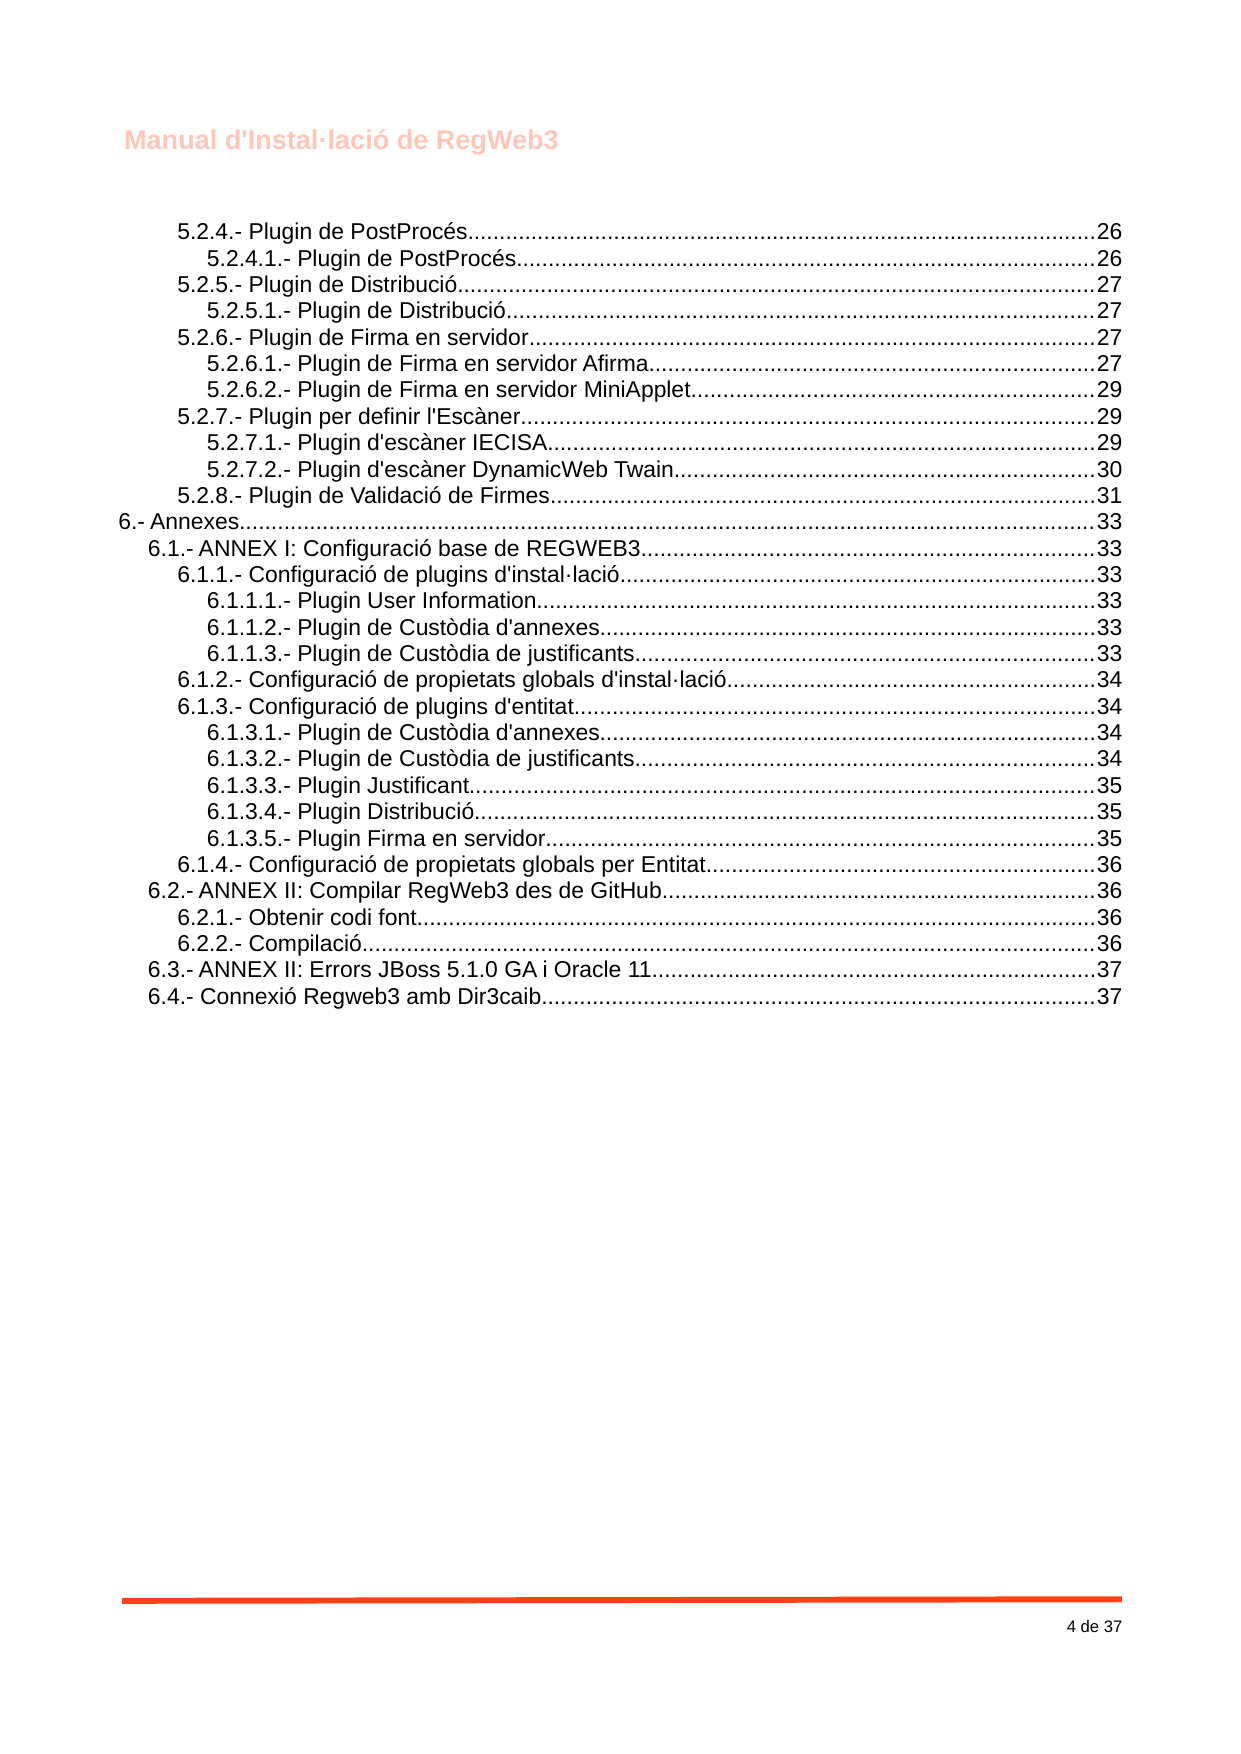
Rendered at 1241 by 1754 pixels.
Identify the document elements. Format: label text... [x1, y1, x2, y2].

text 6.1.3.3.- Plugin Justificant 35 [207, 772, 1122, 798]
text 5.2.7.- Plugin per definir l'Escàner 29 [177, 403, 1122, 429]
text 5.2.7.2.- Plugin d'escàner DynamicWeb Twain 30 [207, 456, 1122, 482]
text 6.1.1.- Configuració de plugins d'instal·lació 33 [177, 561, 1122, 587]
text 5.2.5.- Plugin de Distribució 27 [177, 271, 1122, 297]
text 5.2.6.2.- Plugin de Firma en servidor MiniApplet 29 [207, 376, 1122, 403]
text 5.2.6.1.- Plugin de Firma en servidor Afirma 27 [207, 350, 1122, 376]
text 6.2.1.- Obtenir codi font 36 [177, 903, 1122, 930]
text 6.- Annexes 33 [118, 508, 1122, 534]
text 6.3.- ANNEX II: Errors JBoss 5.1.0 GA i Oracle 11 37 [148, 956, 1122, 983]
text 6.2.2.- Compilació 36 [177, 930, 1122, 956]
text 5.2.6.- Plugin de Firma en servidor 27 [177, 324, 1122, 350]
text 5.2.8.- Plugin de Validació de Firmes 31 [177, 482, 1122, 508]
text 6.1.3.2.- Plugin de Custòdia de justificants 34 [207, 745, 1122, 772]
text 6.1.- ANNEX I: Configuració base de REGWEB3 33 [148, 534, 1122, 561]
text 5.2.4.1.- Plugin de PostProcés 26 [207, 245, 1122, 271]
text 6.1.3.4.- Plugin Distribució 35 [207, 798, 1122, 824]
text 6.1.3.1.- Plugin de Custòdia d'annexes 34 [207, 719, 1122, 745]
text 6.1.1.1.- Plugin User Information 33 [207, 587, 1122, 614]
text 6.1.4.- Configuració de propietats globals per Entitat 36 [177, 851, 1122, 877]
text 6.1.1.3.- Plugin de Custòdia de justificants 33 [207, 640, 1122, 666]
text 5.2.5.1.- Plugin de Distribució 27 [207, 297, 1122, 324]
text 5.2.7.1.- Plugin d'escàner IECISA 29 [207, 429, 1122, 456]
text 6.4.- Connexió Regweb3 amb Dir3caib 37 [148, 983, 1122, 1009]
text 6.2.- ANNEX II: Compilar RegWeb3 des de GitHub 36 [148, 877, 1122, 903]
text 6.1.1.2.- Plugin de Custòdia d'annexes 33 [207, 614, 1122, 640]
text 6.1.3.5.- Plugin Firma en servidor 35 [207, 824, 1122, 851]
text 5.2.4.- Plugin de PostProcés 26 [177, 218, 1122, 245]
text 6.1.3.- Configuració de plugins d'entitat 34 [177, 693, 1122, 719]
text 6.1.2.- Configuració de propietats globals d'instal·lació 34 [177, 666, 1122, 693]
